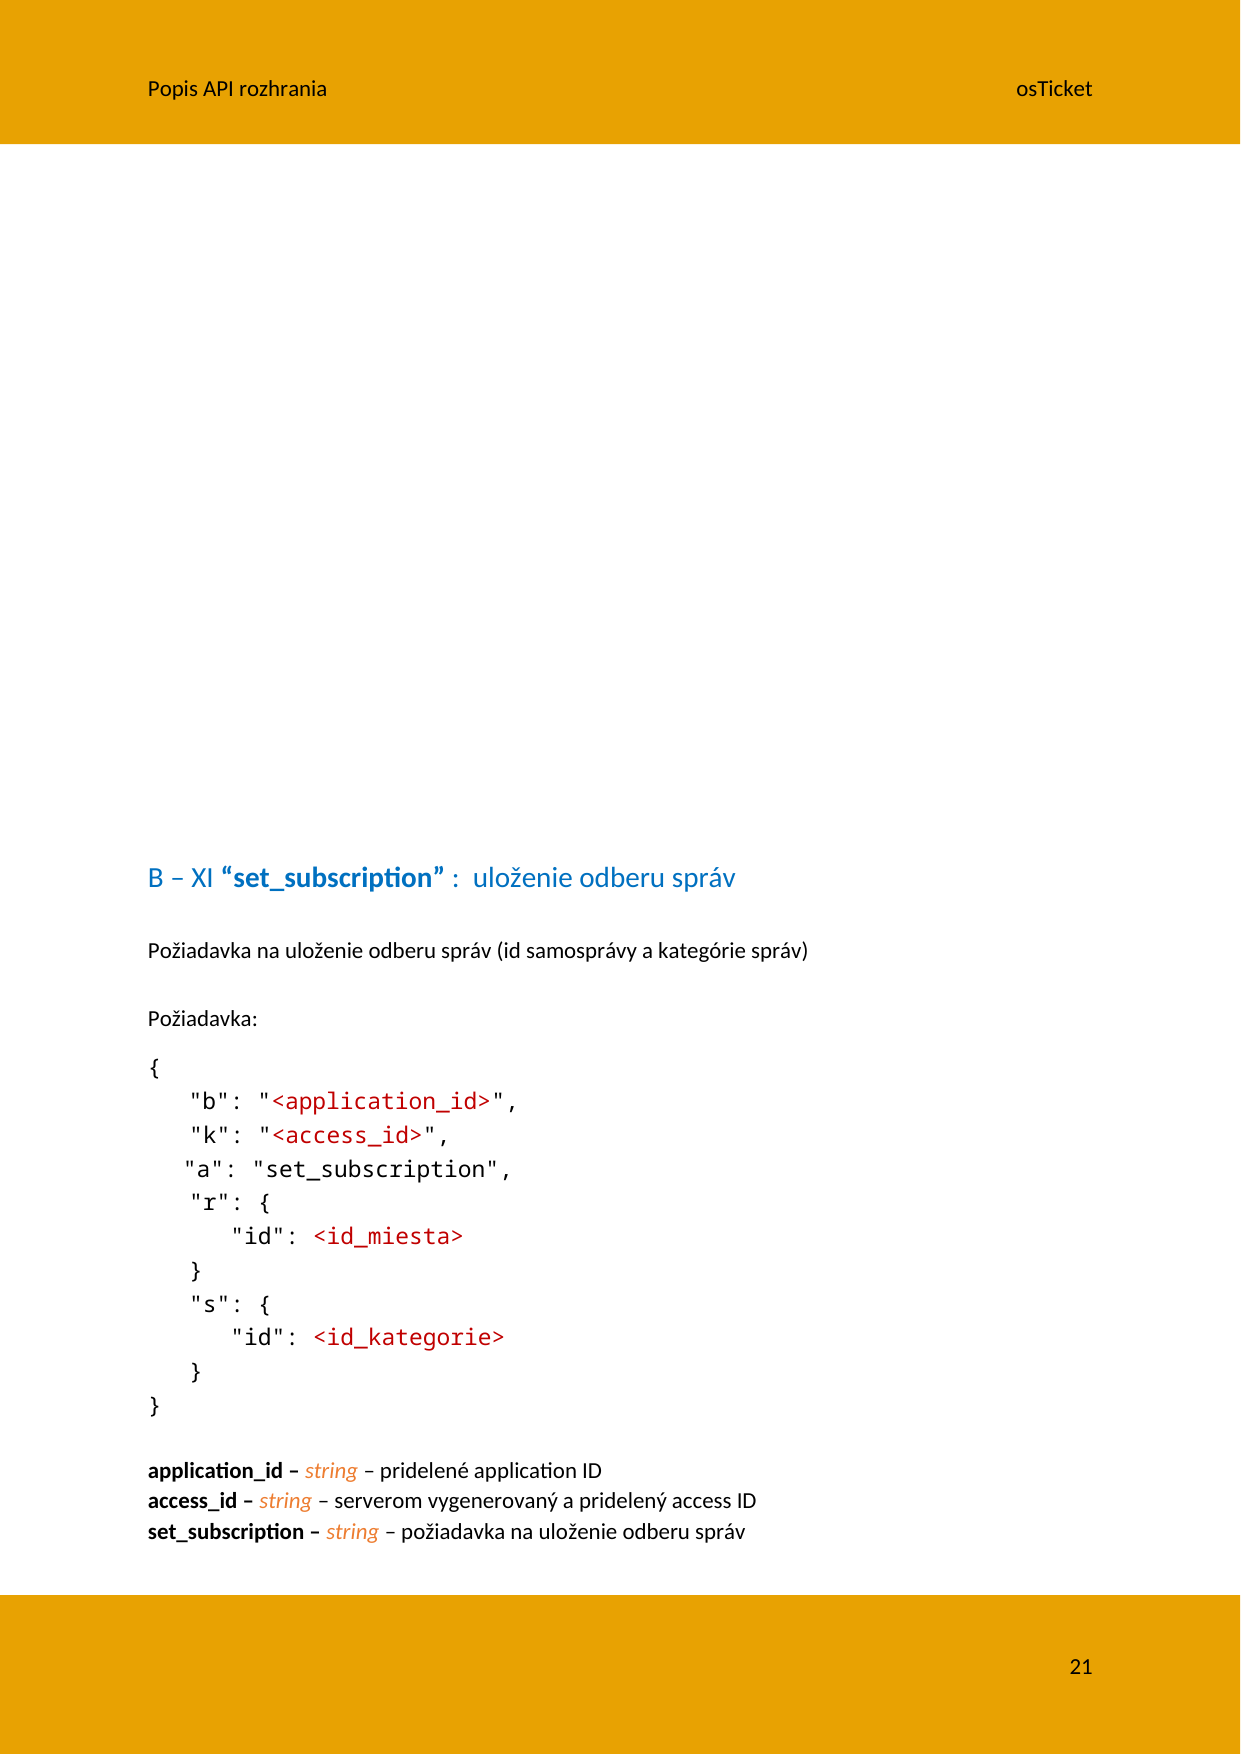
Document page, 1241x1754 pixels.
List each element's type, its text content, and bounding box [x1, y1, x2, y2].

text Požiadavka na uloženie odberu správ (id samosprávy a kategórie správ) [148, 936, 1093, 964]
text set_subscription – string – požiadavka na uloženie odberu správ [148, 1517, 1093, 1545]
text access_id – string – serverom vygenerovaný a pridelený access ID [148, 1487, 1093, 1514]
text { [147, 1051, 1093, 1083]
text "s": { [148, 1288, 1093, 1319]
text "r": { [148, 1186, 1093, 1218]
text "k": "<access_id>", [148, 1119, 1093, 1150]
text } [148, 1389, 1093, 1420]
text B – XI “set_subscription” : uloženie odberu správ [148, 859, 1093, 894]
text "a": "set_subscription", [183, 1153, 1093, 1184]
text application_id – string – pridelené application ID [148, 1456, 1093, 1484]
text } [148, 1355, 1093, 1386]
text "id": <id_miesta> [148, 1220, 1093, 1251]
text "id": <id_kategorie> [148, 1321, 1093, 1353]
text } [148, 1254, 1093, 1285]
text Požiadavka: [148, 1004, 1093, 1032]
text "b": "<application_id>", [147, 1085, 1093, 1116]
